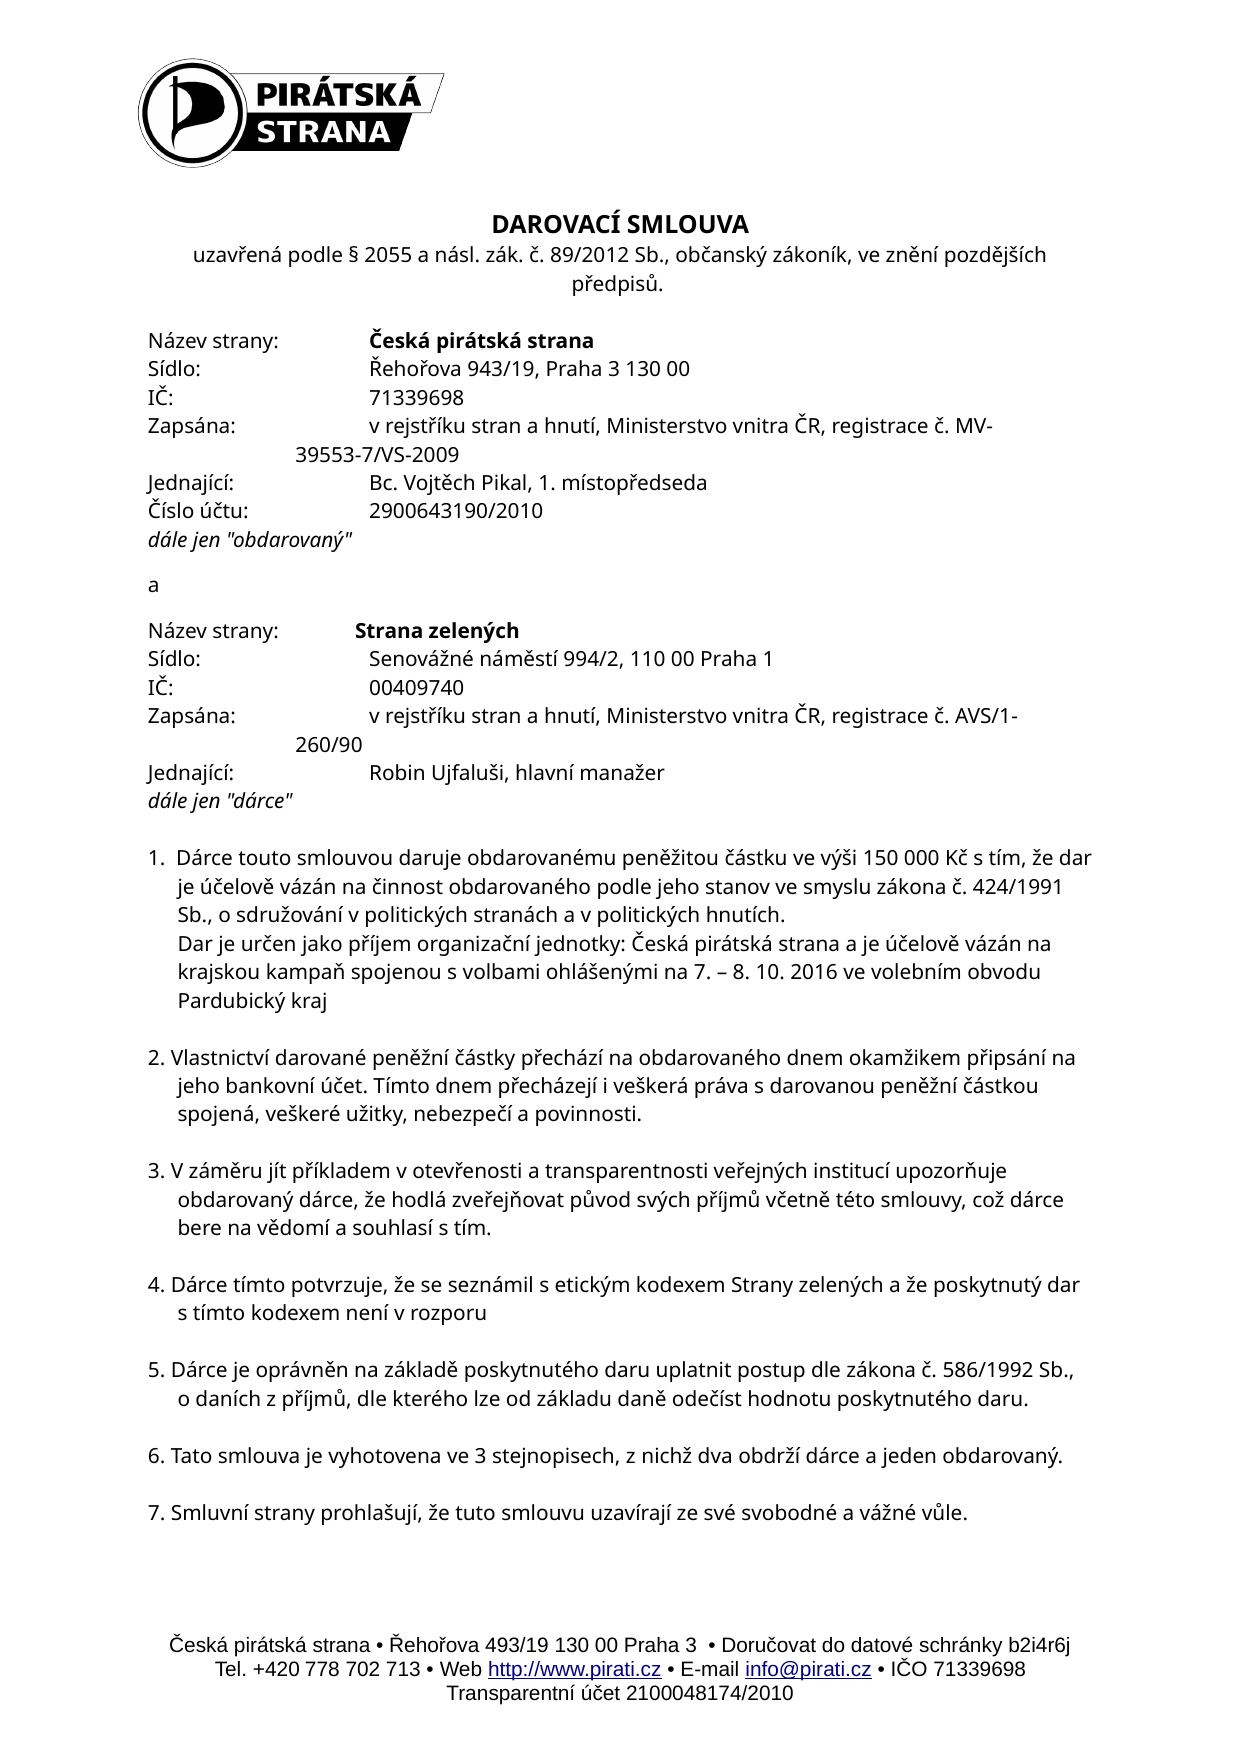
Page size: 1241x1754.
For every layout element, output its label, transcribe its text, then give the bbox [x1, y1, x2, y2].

text dále jen "dárce" [148, 787, 1093, 815]
text Jednající: Robin Ujfaluši, hlavní manažer [148, 758, 1093, 787]
text Sídlo: Senovážné náměstí 994/2, 110 00 Praha 1 [148, 644, 1093, 673]
text uzavřená podle § 2055 a násl. zák. č. 89/2012 Sb., občanský zákoník, ve znění pozdějších předpisů. [148, 241, 1093, 297]
text 7. Smluvní strany prohlašují, že tuto smlouvu uzavírají ze své svobodné a vážné vůle. [148, 1498, 1093, 1526]
text Zapsána: v rejstříku stran a hnutí, Ministerstvo vnitra ČR, registrace č. AVS/1- 260/90 [148, 701, 1093, 758]
text IČ: 00409740 [148, 673, 1093, 701]
text Jednající: Bc. Vojtěch Pikal, 1. místopředseda [148, 468, 1093, 497]
text a [148, 571, 1093, 599]
text 5. Dárce je oprávněn na základě poskytnutého daru uplatnit postup dle zákona č. 586/1992 Sb., o daních z příjmů, dle kterého lze od základu daně odečíst hodnotu poskytnutého daru. [148, 1355, 1093, 1412]
text 6. Tato smlouva je vyhotovena ve 3 stejnopisech, z nichž dva obdrží dárce a jeden obdarovaný. [148, 1441, 1093, 1469]
text Zapsána: v rejstříku stran a hnutí, Ministerstvo vnitra ČR, registrace č. MV- 39553-7/VS-2009 [148, 411, 1093, 468]
text 2. Vlastnictví darované peněžní částky přechází na obdarovaného dnem okamžikem připsání na jeho bankovní účet. Tímto dnem přecházejí i veškerá práva s darovanou peněžní částkou spojená, veškeré užitky, nebezpečí a povinnosti. [148, 1043, 1093, 1128]
text Číslo účtu: 2900643190/2010 [148, 497, 1093, 525]
text 4. Dárce tímto potvrzuje, že se seznámil s etickým kodexem Strany zelených a že poskytnutý dar s tímto kodexem není v rozporu [148, 1270, 1093, 1327]
picture [123, 43, 459, 182]
subtitle Název strany: Česká pirátská strana [148, 326, 1093, 354]
title Darovací smlouva [148, 207, 1093, 241]
text 1. Dárce touto smlouvou daruje obdarovanému peněžitou částku ve výši 150 000 Kč s tím, že dar je účelově vázán na činnost obdarovaného podle jeho stanov ve smyslu zákona č. 424/1991 Sb., o sdružování v politických stranách a v politických hnutích. Dar je určen jako příjem organizační jednotky: Česká pirátská strana a je účelově vázán na krajskou kampaň spojenou s volbami ohlášenými na 7. – 8. 10. 2016 ve volebním obvodu Pardubický kraj [148, 843, 1093, 1014]
text 3. V záměru jít příkladem v otevřenosti a transparentnosti veřejných institucí upozorňuje obdarovaný dárce, že hodlá zveřejňovat původ svých příjmů včetně této smlouvy, což dárce bere na vědomí a souhlasí s tím. [148, 1156, 1093, 1242]
text IČ: 71339698 [148, 383, 1093, 411]
text dále jen "obdarovaný" [148, 525, 1093, 553]
text Sídlo: Řehořova 943/19, Praha 3 130 00 [148, 354, 1093, 383]
text Název strany: Strana zelených [148, 616, 1093, 644]
